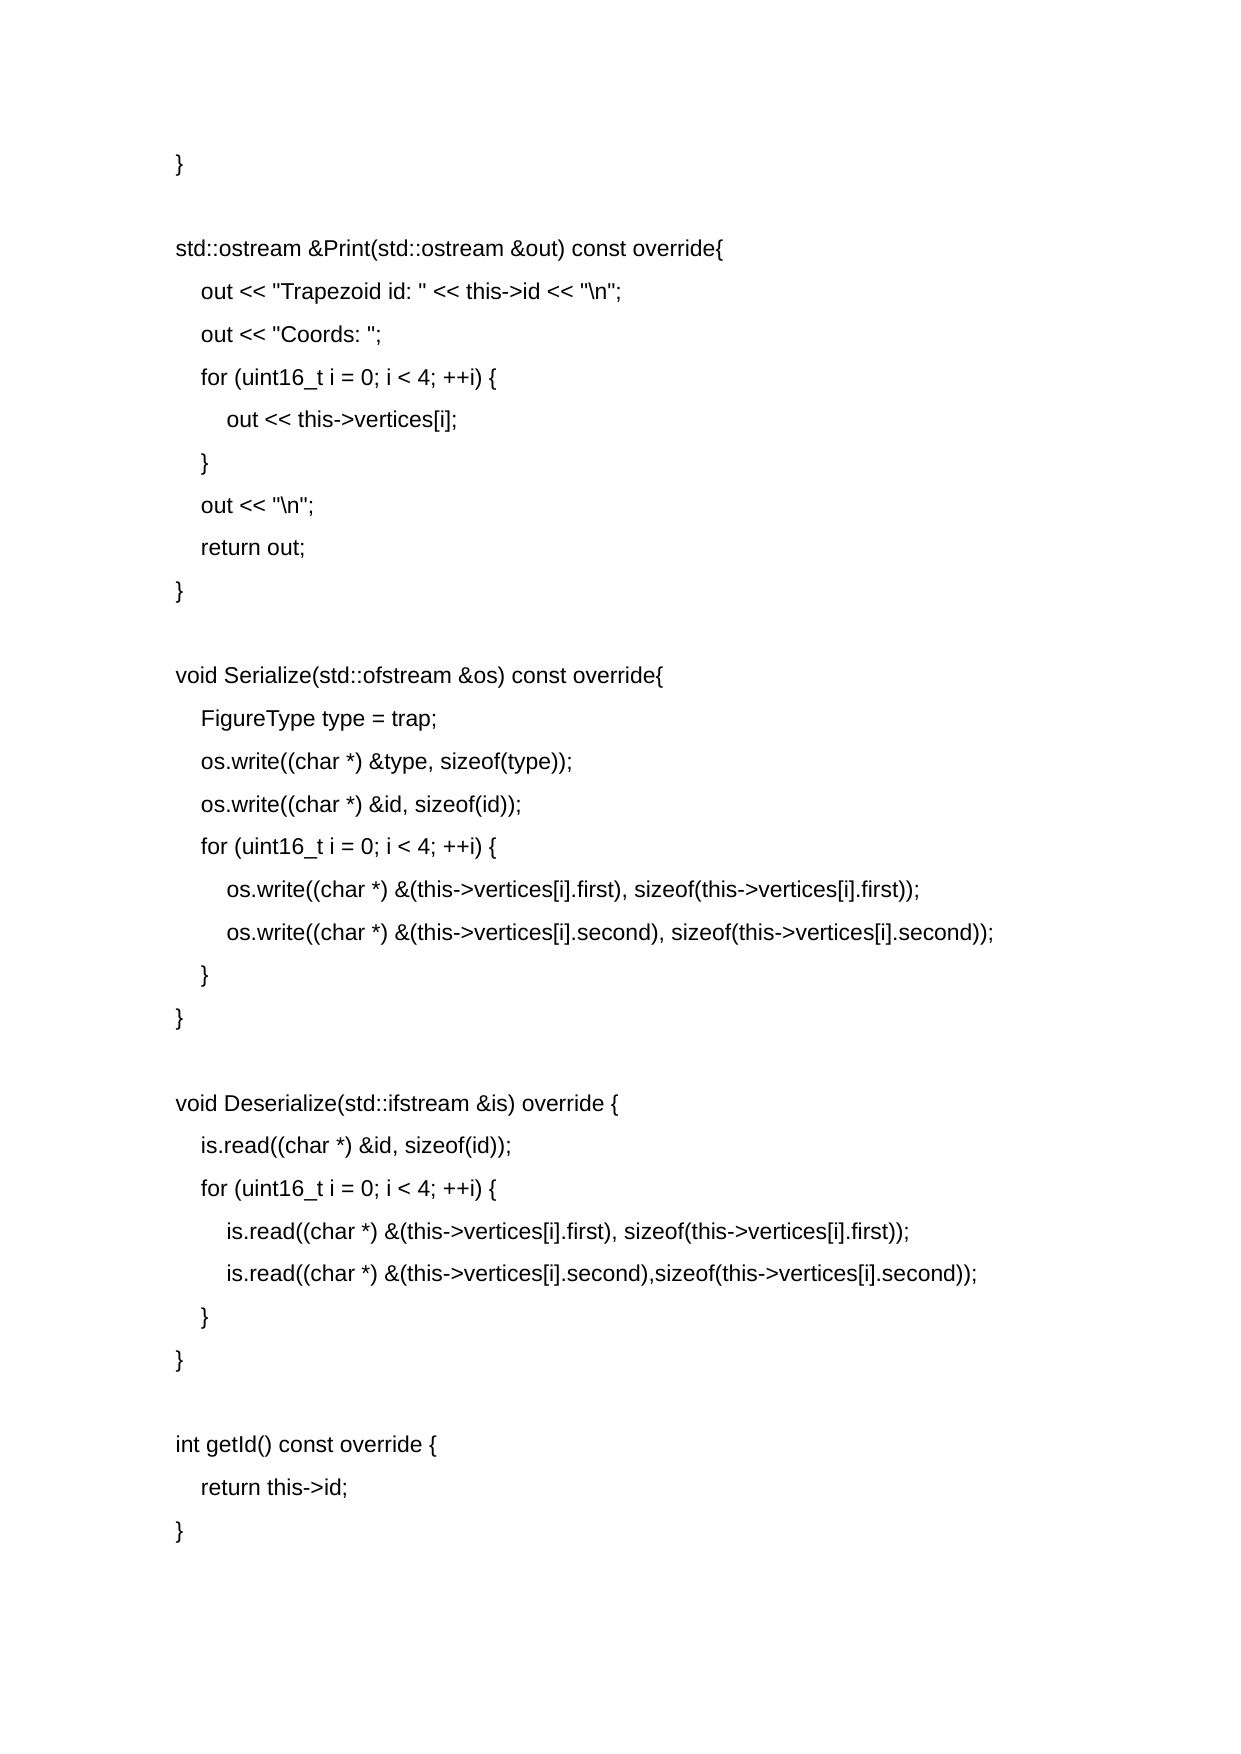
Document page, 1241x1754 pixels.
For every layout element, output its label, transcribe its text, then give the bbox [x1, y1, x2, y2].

text void Serialize(std::ofstream &os) const override{ [150, 662, 1090, 689]
text for (uint16_t i = 0; i < 4; ++i) { [150, 363, 1090, 390]
text } [150, 577, 1090, 603]
text } [150, 961, 1090, 988]
text std::ostream &Print(std::ostream &out) const override{ [150, 235, 1090, 262]
text void Deserialize(std::ifstream &is) override { [150, 1089, 1090, 1116]
text } [150, 1303, 1090, 1329]
text os.write((char *) &(this->vertices[i].first), sizeof(this->vertices[i].first)); [150, 876, 1090, 902]
text os.write((char *) &type, sizeof(type)); [150, 748, 1090, 774]
text } [150, 449, 1090, 475]
text out << this->vertices[i]; [150, 406, 1090, 433]
text is.read((char *) &(this->vertices[i].second),sizeof(this->vertices[i].second)); [150, 1260, 1090, 1287]
text } [150, 1346, 1090, 1372]
text is.read((char *) &id, sizeof(id)); [150, 1132, 1090, 1159]
text out << "Trapezoid id: " << this->id << "\n"; [150, 278, 1090, 304]
text out << "\n"; [150, 492, 1090, 518]
text return this->id; [150, 1474, 1090, 1500]
text } [150, 150, 1090, 176]
text int getId() const override { [150, 1431, 1090, 1458]
text } [150, 1004, 1090, 1031]
text } [150, 1517, 1090, 1543]
text os.write((char *) &(this->vertices[i].second), sizeof(this->vertices[i].second)); [150, 919, 1090, 945]
text for (uint16_t i = 0; i < 4; ++i) { [150, 833, 1090, 860]
text FigureType type = trap; [150, 705, 1090, 732]
text is.read((char *) &(this->vertices[i].first), sizeof(this->vertices[i].first)); [150, 1218, 1090, 1244]
text os.write((char *) &id, sizeof(id)); [150, 791, 1090, 817]
text for (uint16_t i = 0; i < 4; ++i) { [150, 1175, 1090, 1201]
text return out; [150, 534, 1090, 561]
text out << "Coords: "; [150, 321, 1090, 347]
